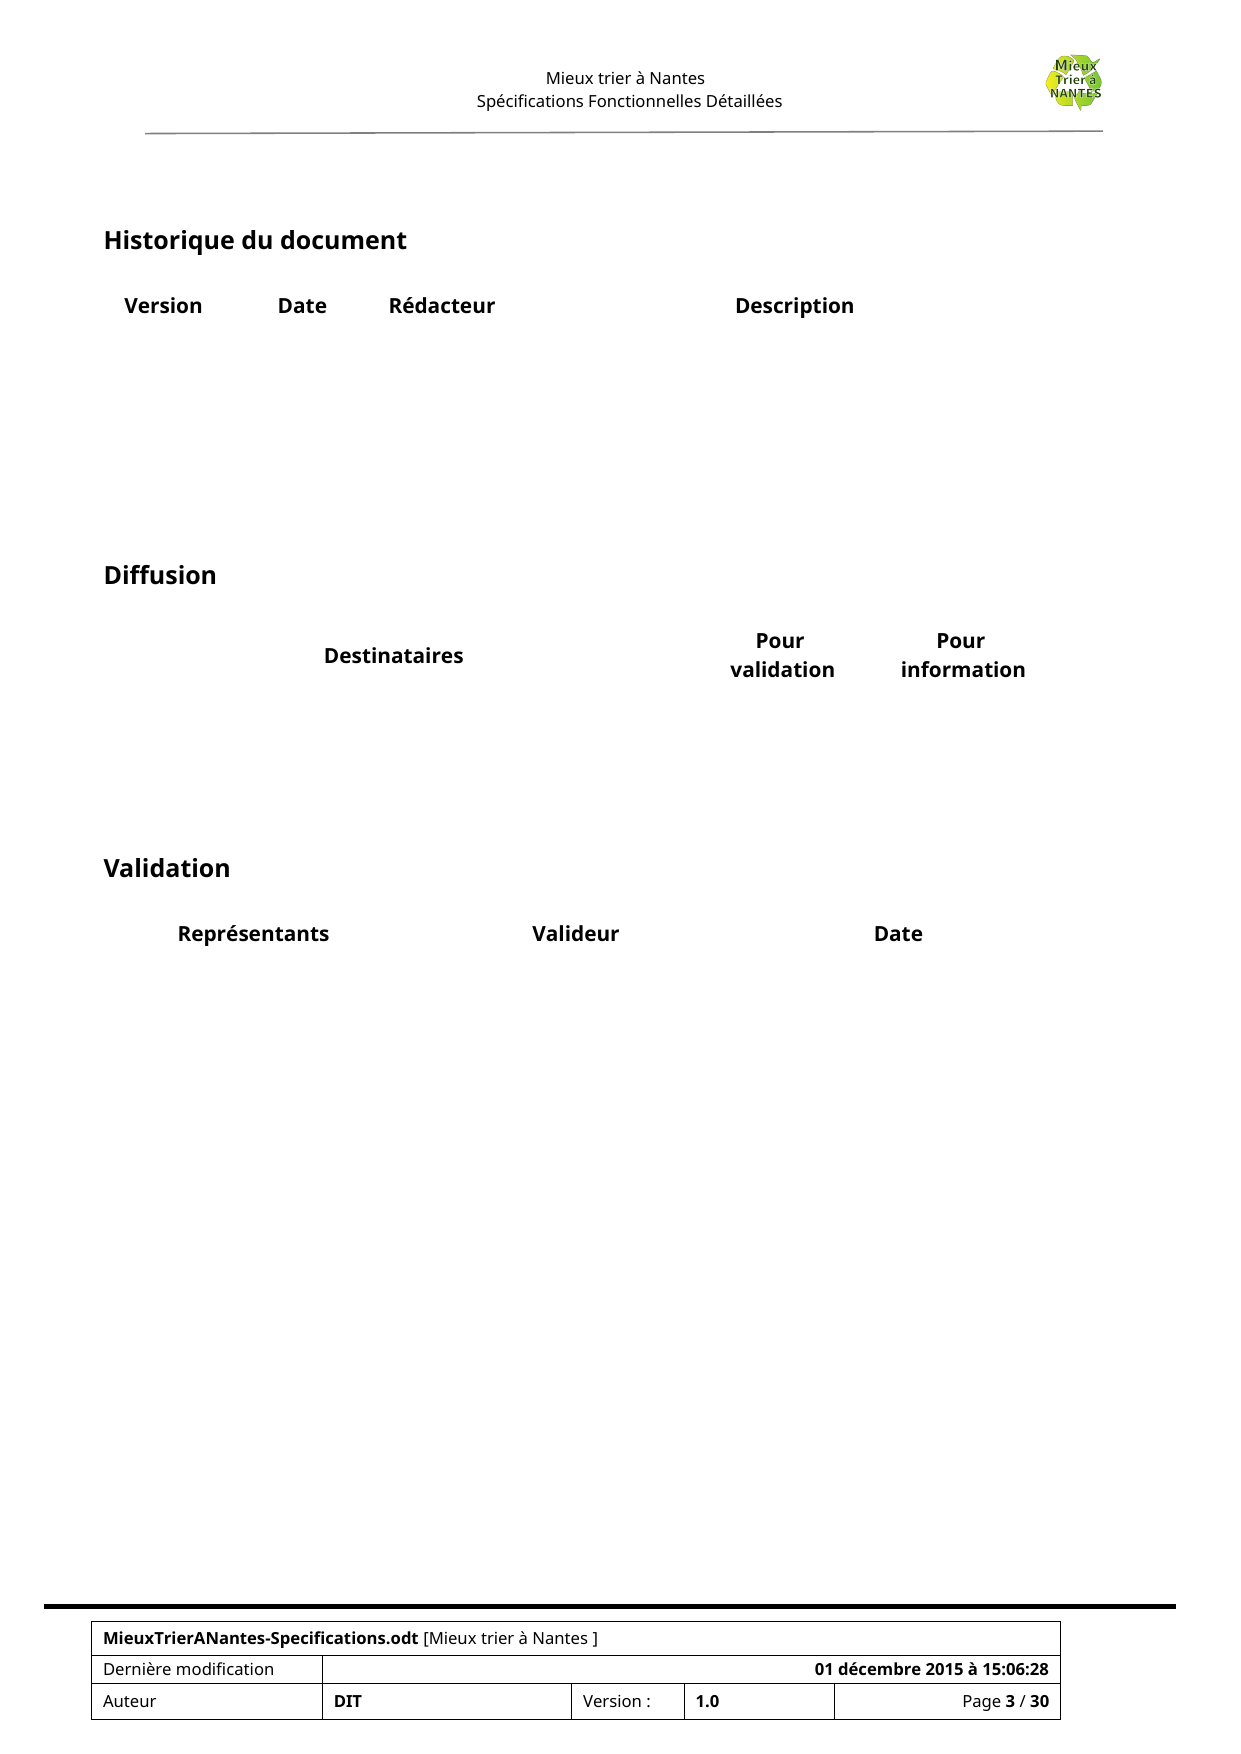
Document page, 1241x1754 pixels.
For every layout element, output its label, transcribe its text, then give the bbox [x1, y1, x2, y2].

table_header Représentants [92, 919, 414, 948]
table_cell [235, 371, 369, 396]
table_cell [92, 422, 234, 447]
subtitle Validation [103, 851, 1152, 885]
table_cell [737, 948, 1059, 976]
subtitle Diffusion [103, 558, 1152, 592]
table_header Date [737, 919, 1059, 948]
table_cell [93, 684, 584, 712]
table_cell [92, 371, 234, 396]
table_cell [235, 396, 369, 422]
table_header Date [235, 291, 369, 320]
picture [1044, 52, 1104, 112]
table_cell [514, 345, 1075, 371]
table_cell [871, 740, 1056, 769]
table_cell [92, 345, 234, 371]
subtitle Historique du document [103, 223, 1152, 257]
table_cell [584, 712, 694, 740]
table_cell [370, 371, 514, 396]
table_header Pour information [871, 627, 1056, 683]
table_cell [370, 422, 514, 447]
table_cell [694, 740, 871, 769]
table_cell [415, 948, 737, 976]
table_header Destinataires [93, 627, 694, 683]
table_cell [235, 345, 369, 371]
table_header Rédacteur [370, 291, 514, 320]
table_cell [514, 371, 1075, 396]
table_cell [370, 345, 514, 371]
table_cell [871, 684, 1056, 712]
table_cell [737, 976, 1059, 1005]
table_header Valideur [415, 919, 737, 948]
table_cell [370, 320, 514, 345]
table_cell [92, 948, 414, 976]
table_cell [370, 396, 514, 422]
table_cell [92, 320, 234, 345]
table_header Version [92, 291, 234, 320]
table_cell [93, 712, 584, 740]
table_cell [514, 396, 1075, 422]
table_cell [871, 712, 1056, 740]
table_cell [514, 320, 1075, 345]
table_header Description [514, 291, 1075, 320]
table_cell [235, 422, 369, 447]
table_cell [694, 712, 871, 740]
table_cell [514, 422, 1075, 447]
table_cell [415, 976, 737, 1005]
table_cell [584, 684, 694, 712]
table_header Pour validation [694, 627, 871, 683]
table_cell [92, 976, 414, 1005]
table_cell [235, 320, 369, 345]
table_cell [694, 684, 871, 712]
table_cell [92, 396, 234, 422]
table_cell [584, 740, 694, 769]
table_cell [93, 740, 584, 769]
